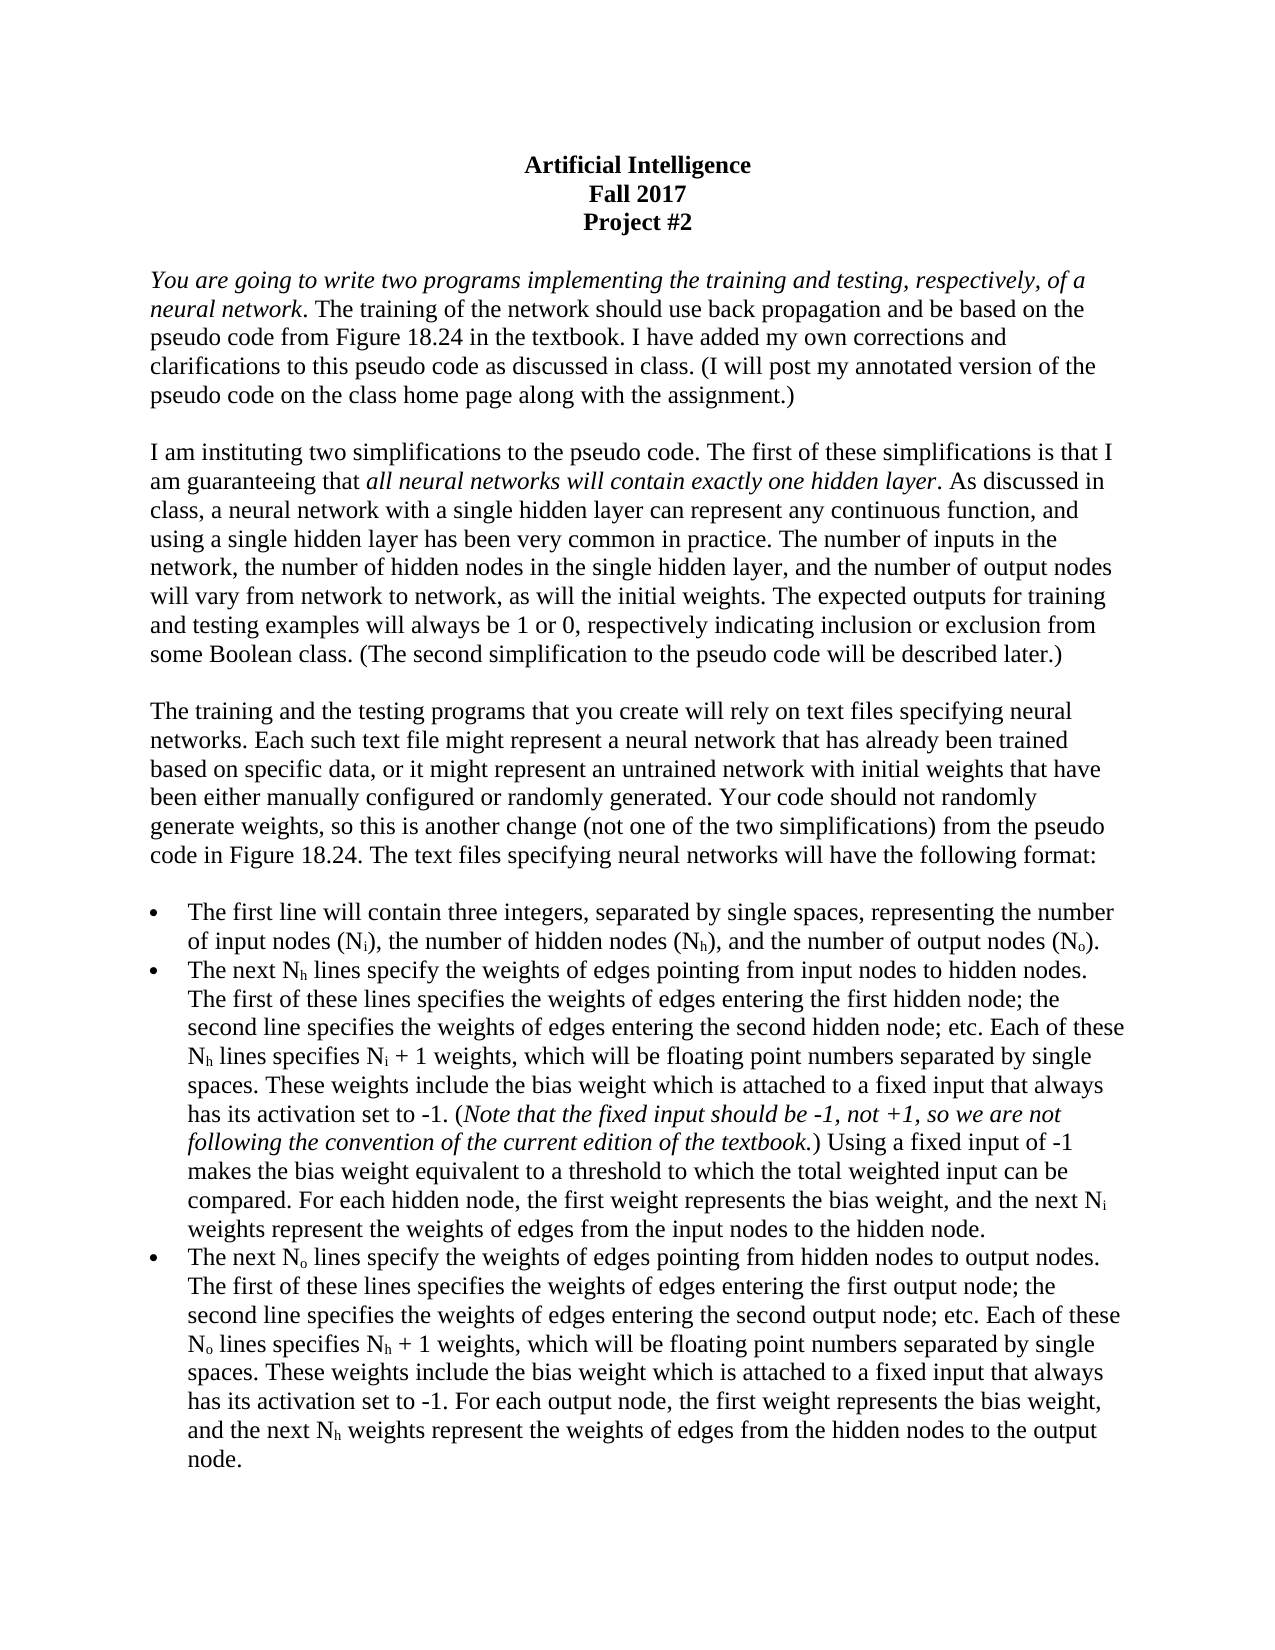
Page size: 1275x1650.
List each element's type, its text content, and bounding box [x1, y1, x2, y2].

text Artificial Intelligence [150, 150, 1125, 179]
text The training and the testing programs that you create will rely on text files specifying neural networks. Each such text file might represent a neural network that has already been trained based on specific data, or it might represent an untrained network with initial weights that have been either manually configured or randomly generated. Your code should not randomly generate weights, so this is another change (not one of the two simplifications) from the pseudo code in Figure 18.24. The text files specifying neural networks will have the following format: [150, 696, 1125, 869]
text Fall 2017 [150, 179, 1125, 207]
text You are going to write two programs implementing the training and testing, respectively, of a neural network. The training of the network should use back propagation and be based on the pseudo code from Figure 18.24 in the textbook. I have added my own corrections and clarifications to this pseudo code as discussed in class. (I will post my annotated version of the pseudo code on the class home page along with the assignment.) [150, 265, 1125, 409]
list The next Nh lines specify the weights of edges pointing from input nodes to hidden nodes. The first of these lines specifies the weights of edges entering the first hidden node; the second line specifies the weights of edges entering the second hidden node; etc. Each of these Nh lines specifies Ni + 1 weights, which will be floating point numbers separated by single spaces. These weights include the bias weight which is attached to a fixed input that always has its activation set to -1. (Note that the fixed input should be -1, not +1, so we are not following the convention of the current edition of the textbook.) Using a fixed input of -1 makes the bias weight equivalent to a threshold to which the total weighted input can be compared. For each hidden node, the first weight represents the bias weight, and the next Ni weights represent the weights of edges from the input nodes to the hidden node. [150, 955, 1125, 1242]
list The first line will contain three integers, separated by single spaces, representing the number of input nodes (Ni), the number of hidden nodes (Nh), and the number of output nodes (No). [150, 897, 1125, 955]
text I am instituting two simplifications to the pseudo code. The first of these simplifications is that I am guaranteeing that all neural networks will contain exactly one hidden layer. As discussed in class, a neural network with a single hidden layer can represent any continuous function, and using a single hidden layer has been very common in practice. The number of inputs in the network, the number of hidden nodes in the single hidden layer, and the number of output nodes will vary from network to network, as will the initial weights. The expected outputs for training and testing examples will always be 1 or 0, respectively indicating inclusion or exclusion from some Boolean class. (The second simplification to the pseudo code will be described later.) [150, 437, 1125, 667]
text Project #2 [150, 207, 1125, 236]
list The next No lines specify the weights of edges pointing from hidden nodes to output nodes. The first of these lines specifies the weights of edges entering the first output node; the second line specifies the weights of edges entering the second output node; etc. Each of these No lines specifies Nh + 1 weights, which will be floating point numbers separated by single spaces. These weights include the bias weight which is attached to a fixed input that always has its activation set to -1. For each output node, the first weight represents the bias weight, and the next Nh weights represent the weights of edges from the hidden nodes to the output node. [150, 1242, 1125, 1472]
